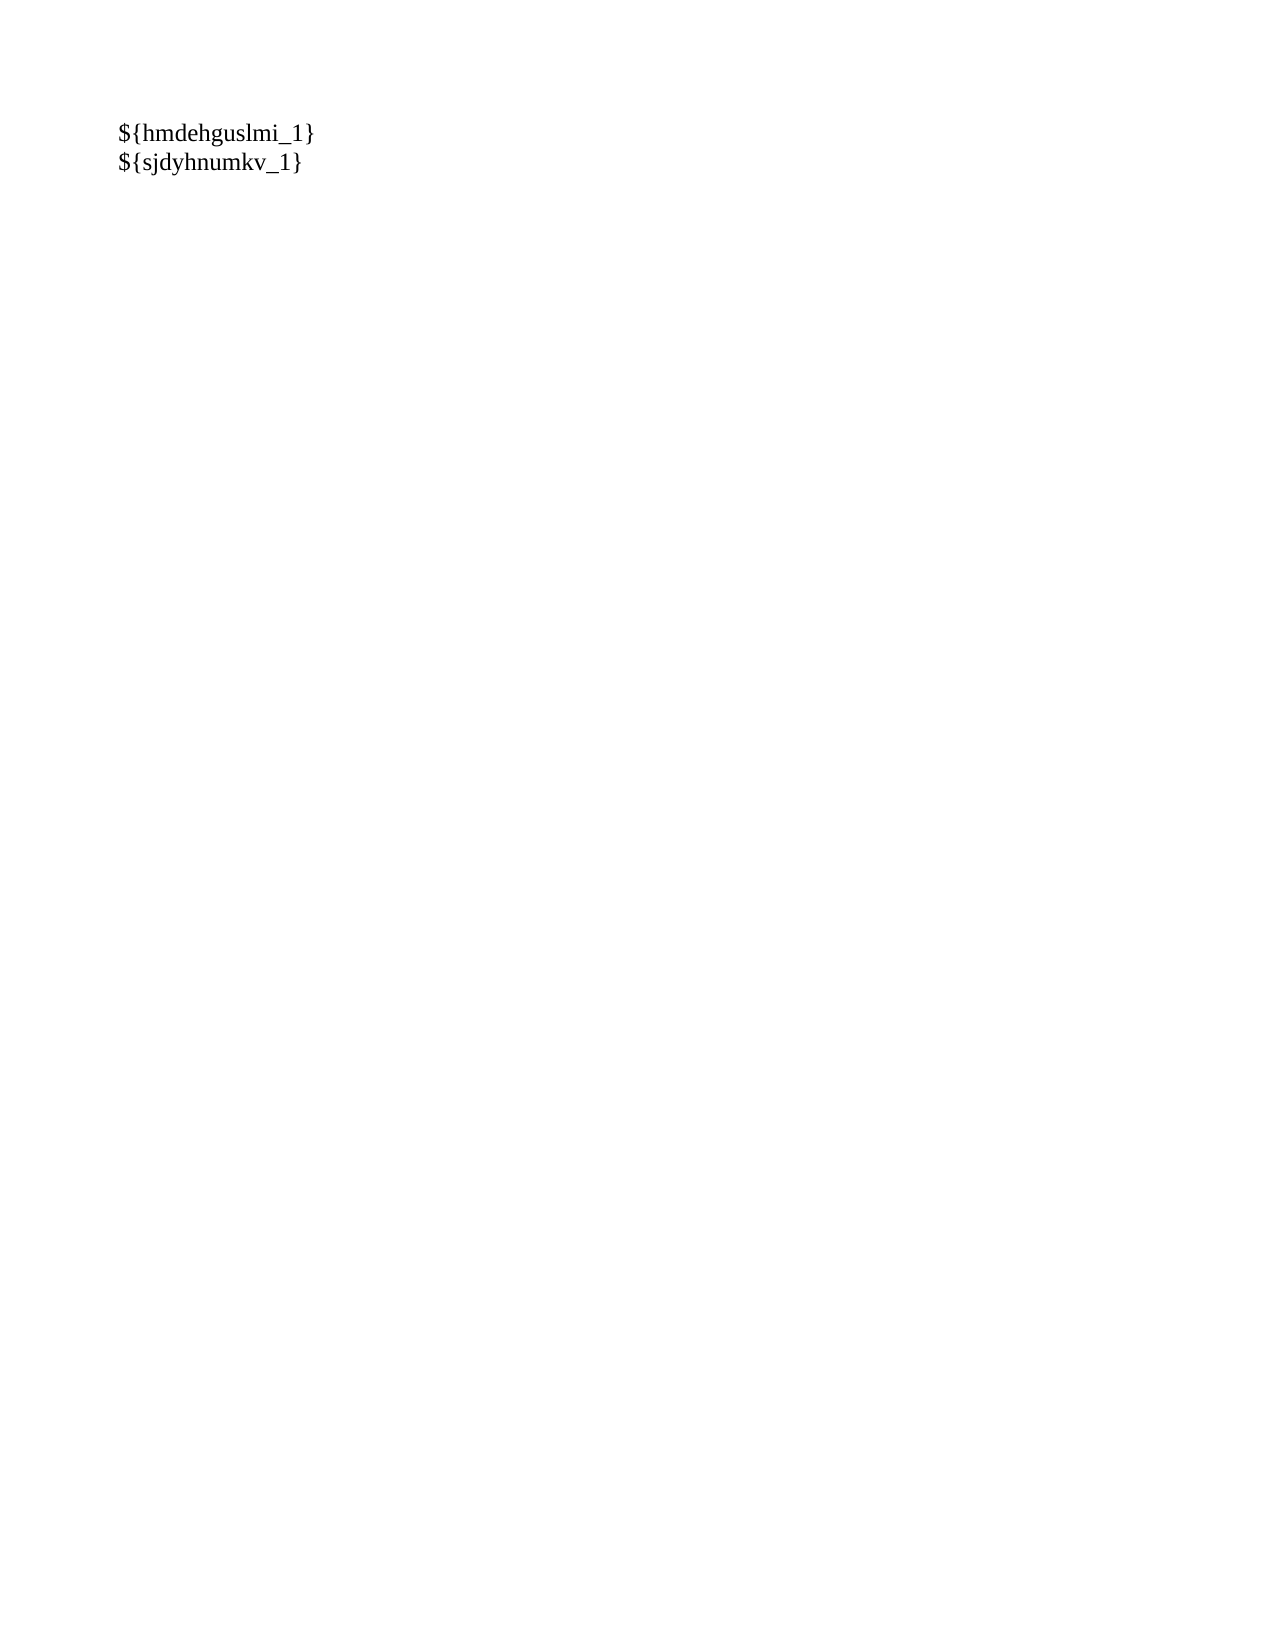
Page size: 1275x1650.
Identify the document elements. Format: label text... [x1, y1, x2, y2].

text ${hmdehguslmi_1} [118, 118, 1157, 147]
text ${sjdyhnumkv_1} [118, 147, 1157, 176]
